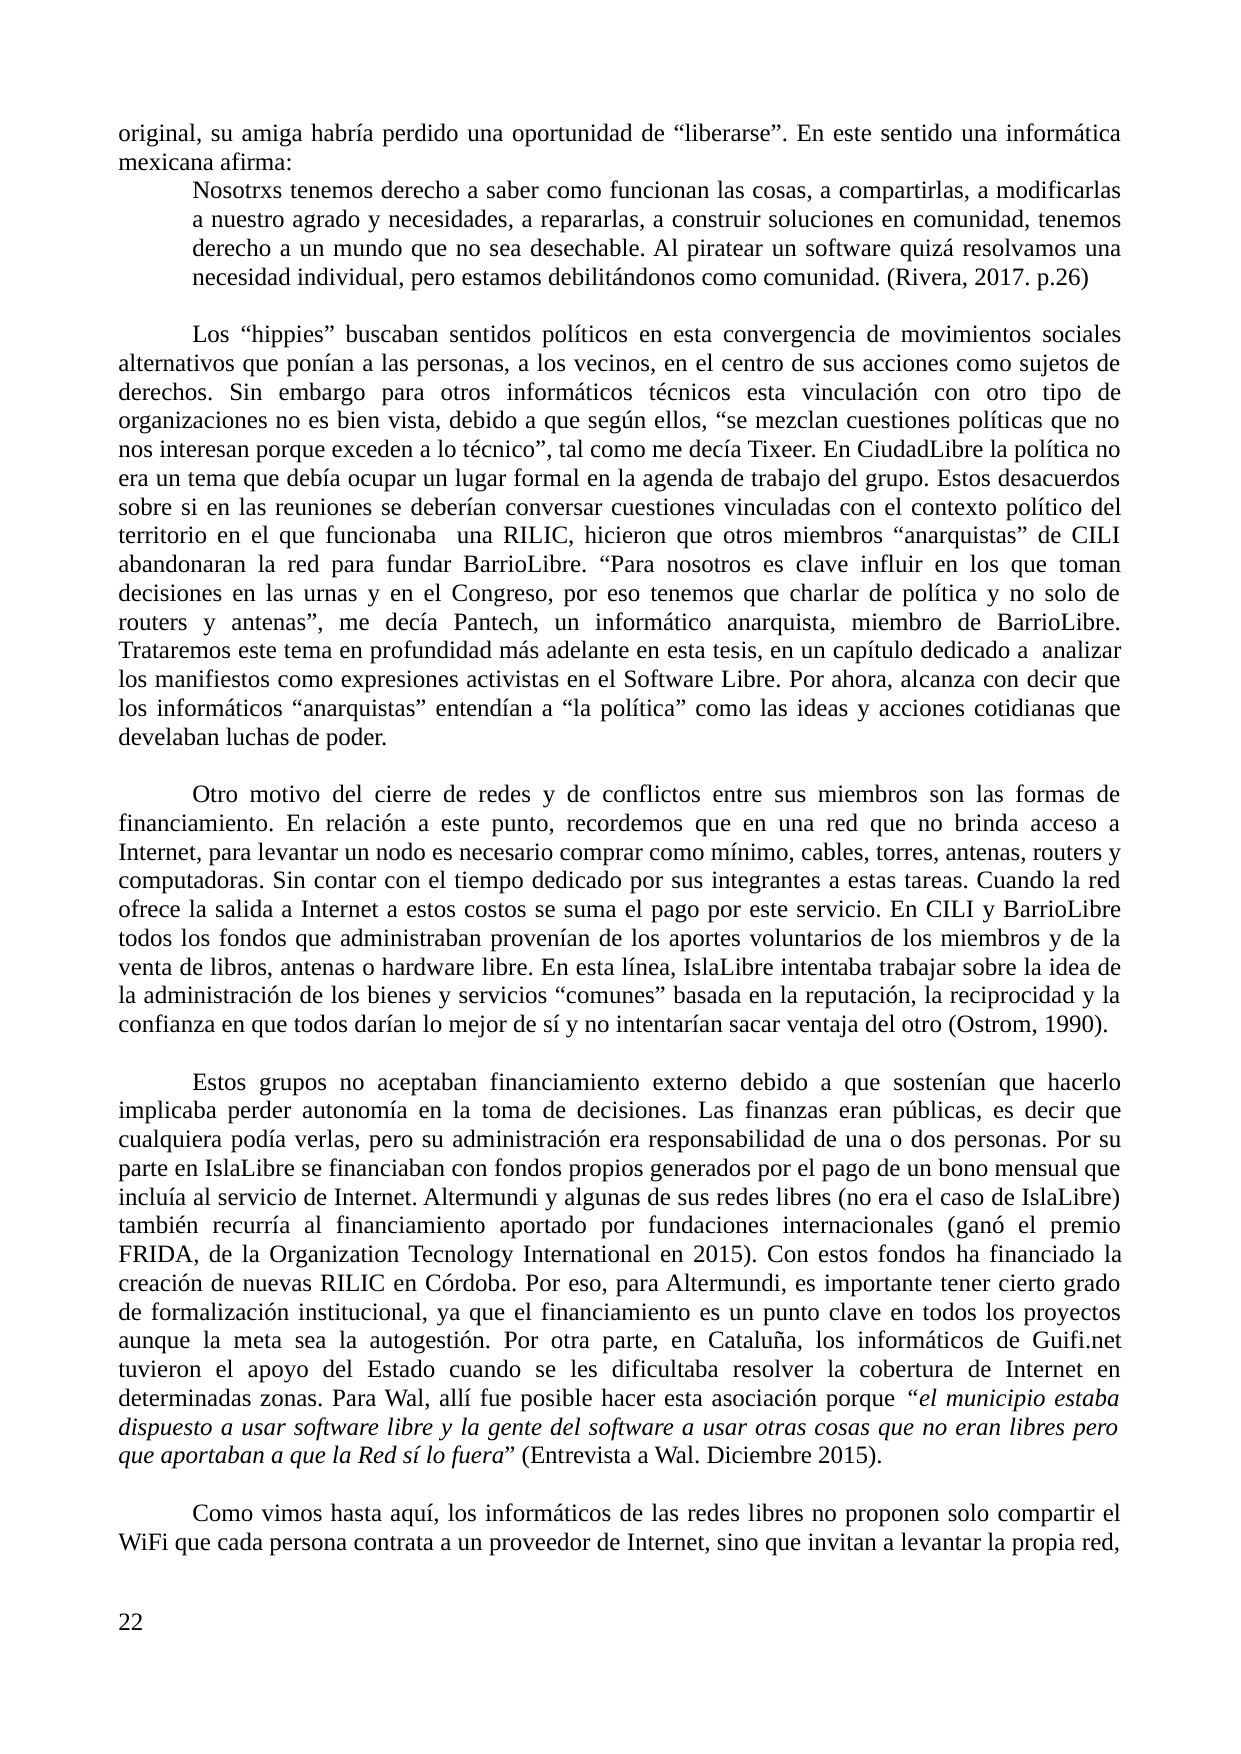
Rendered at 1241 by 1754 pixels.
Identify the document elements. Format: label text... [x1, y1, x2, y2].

text Otro motivo del cierre de redes y de conflictos entre sus miembros son las formas de financiamiento. En relación a este punto, recordemos que en una red que no brinda acceso a Internet, para levantar un nodo es necesario comprar como mínimo, cables, torres, antenas, routers y computadoras. Sin contar con el tiempo dedicado por sus integrantes a estas tareas. Cuando la red ofrece la salida a Internet a estos costos se suma el pago por este servicio. En CILI y BarrioLibre todos los fondos que administraban provenían de los aportes voluntarios de los miembros y de la venta de libros, antenas o hardware libre. En esta línea, IslaLibre intentaba trabajar sobre la idea de la administración de los bienes y servicios “comunes” basada en la reputación, la reciprocidad y la confianza en que todos darían lo mejor de sí y no intentarían sacar ventaja del otro (Ostrom, 1990). [118, 779, 1122, 1038]
text Los “hippies” buscaban sentidos políticos en esta convergencia de movimientos sociales alternativos que ponían a las personas, a los vecinos, en el centro de sus acciones como sujetos de derechos. Sin embargo para otros informáticos técnicos esta vinculación con otro tipo de organizaciones no es bien vista, debido a que según ellos, “se mezclan cuestiones políticas que no nos interesan porque exceden a lo técnico”, tal como me decía Tixeer. En CiudadLibre la política no era un tema que debía ocupar un lugar formal en la agenda de trabajo del grupo. Estos desacuerdos sobre si en las reuniones se deberían conversar cuestiones vinculadas con el contexto político del territorio en el que funcionaba una RILIC, hicieron que otros miembros “anarquistas” de CILI abandonaran la red para fundar BarrioLibre. “Para nosotros es clave influir en los que toman decisiones en las urnas y en el Congreso, por eso tenemos que charlar de política y no solo de routers y antenas”, me decía Pantech, un informático anarquista, miembro de BarrioLibre. Trataremos este tema en profundidad más adelante en esta tesis, en un capítulo dedicado a analizar los manifiestos como expresiones activistas en el Software Libre. Por ahora, alcanza con decir que los informáticos “anarquistas” entendían a “la política” como las ideas y acciones cotidianas que develaban luchas de poder. [118, 319, 1122, 751]
text Como vimos hasta aquí, los informáticos de las redes libres no proponen solo compartir el WiFi que cada persona contrata a un proveedor de Internet, sino que invitan a levantar la propia red, [118, 1498, 1122, 1556]
text Nosotrxs tenemos derecho a saber como funcionan las cosas, a compartirlas, a modificarlas a nuestro agrado y necesidades, a repararlas, a construir soluciones en comunidad, tenemos derecho a un mundo que no sea desechable. Al piratear un software quizá resolvamos una necesidad individual, pero estamos debilitándonos como comunidad. (Rivera, 2017. p.26) [192, 176, 1122, 291]
text Estos grupos no aceptaban financiamiento externo debido a que sostenían que hacerlo implicaba perder autonomía en la toma de decisiones. Las finanzas eran públicas, es decir que cualquiera podía verlas, pero su administración era responsabilidad de una o dos personas. Por su parte en IslaLibre se financiaban con fondos propios generados por el pago de un bono mensual que incluía al servicio de Internet. Altermundi y algunas de sus redes libres (no era el caso de IslaLibre) también recurría al financiamiento aportado por fundaciones internacionales (ganó el premio FRIDA, de la Organization Tecnology International en 2015). Con estos fondos ha financiado la creación de nuevas RILIC en Córdoba. Por eso, para Altermundi, es importante tener cierto grado de formalización institucional, ya que el financiamiento es un punto clave en todos los proyectos aunque la meta sea la autogestión. Por otra parte, en Cataluña, los informáticos de Guifi.net tuvieron el apoyo del Estado cuando se les dificultaba resolver la cobertura de Internet en determinadas zonas. Para Wal, allí fue posible hacer esta asociación porque “el municipio estaba dispuesto a usar software libre y la gente del software a usar otras cosas que no eran libres pero que aportaban a que la Red sí lo fuera” (Entrevista a Wal. Diciembre 2015). [118, 1067, 1122, 1469]
text original, su amiga habría perdido una oportunidad de “liberarse”. En este sentido una informática mexicana afirma: [118, 118, 1122, 176]
